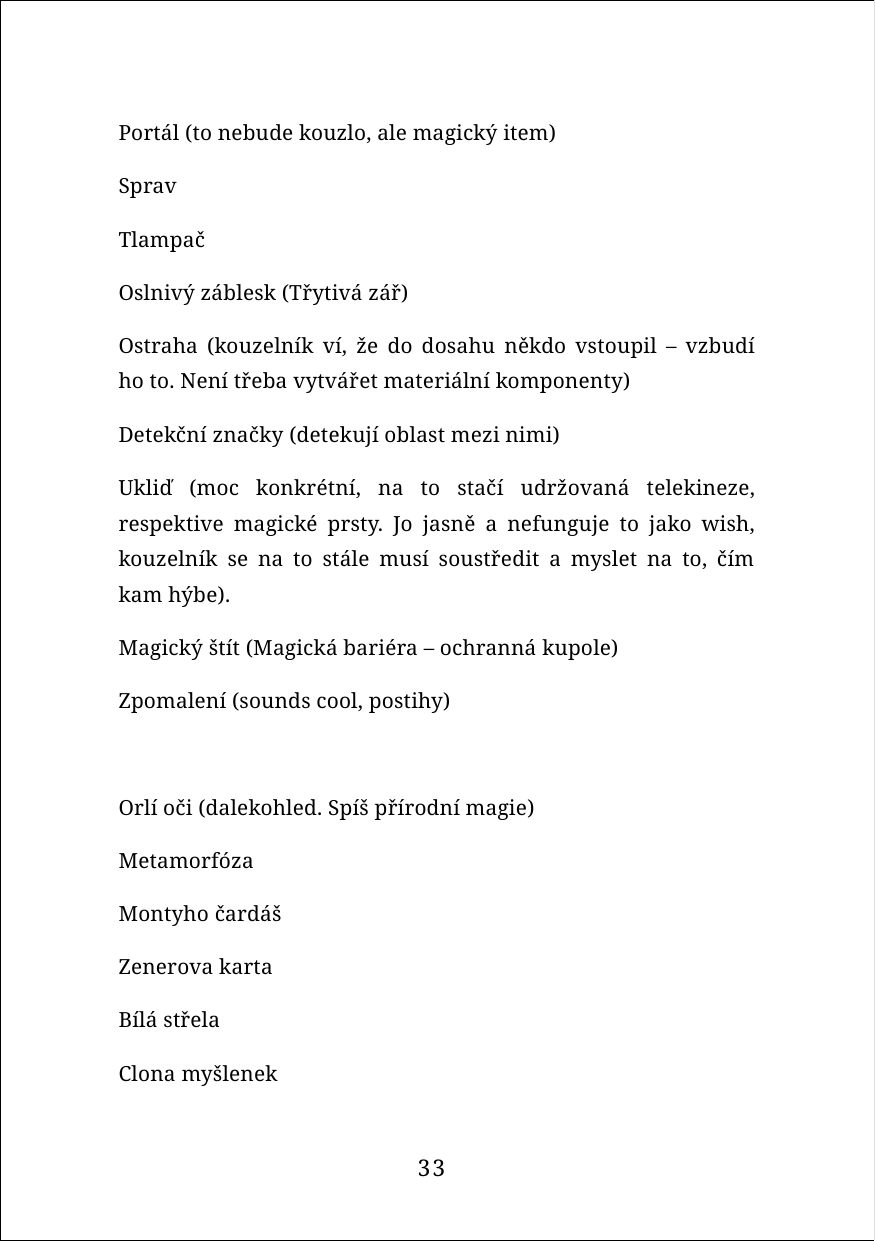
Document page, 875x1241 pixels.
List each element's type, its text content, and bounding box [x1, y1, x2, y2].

text Zenerova karta [118, 952, 756, 981]
text Orlí oči (dalekohled. Spíš přírodní magie) [118, 793, 756, 821]
text Metamorfóza [118, 846, 756, 874]
text Bílá střela [118, 1006, 756, 1034]
text Magický štít (Magická bariéra – ochranná kupole) [118, 633, 756, 661]
text Portál (to nebude kouzlo, ale magický item) [118, 118, 756, 147]
text Oslnivý záblesk (Třytivá zář) [118, 278, 756, 306]
text Zpomalení (sounds cool, postihy) [118, 686, 756, 714]
text Ukliď (moc konkrétní, na to stačí udržovaná telekineze, respektive magické prsty. Jo jasně a nefunguje to jako wish, kouzelník se na to stále musí soustředit a myslet na to, čím kam hýbe). [118, 473, 756, 608]
text Sprav [118, 171, 756, 200]
text Ostraha (kouzelník ví, že do dosahu někdo vstoupil – vzbudí ho to. Není třeba vytvářet materiální komponenty) [118, 331, 756, 395]
text Clona myšlenek [118, 1059, 756, 1087]
text Tlampač [118, 225, 756, 253]
text Detekční značky (detekují oblast mezi nimi) [118, 420, 756, 448]
text Montyho čardáš [118, 899, 756, 927]
